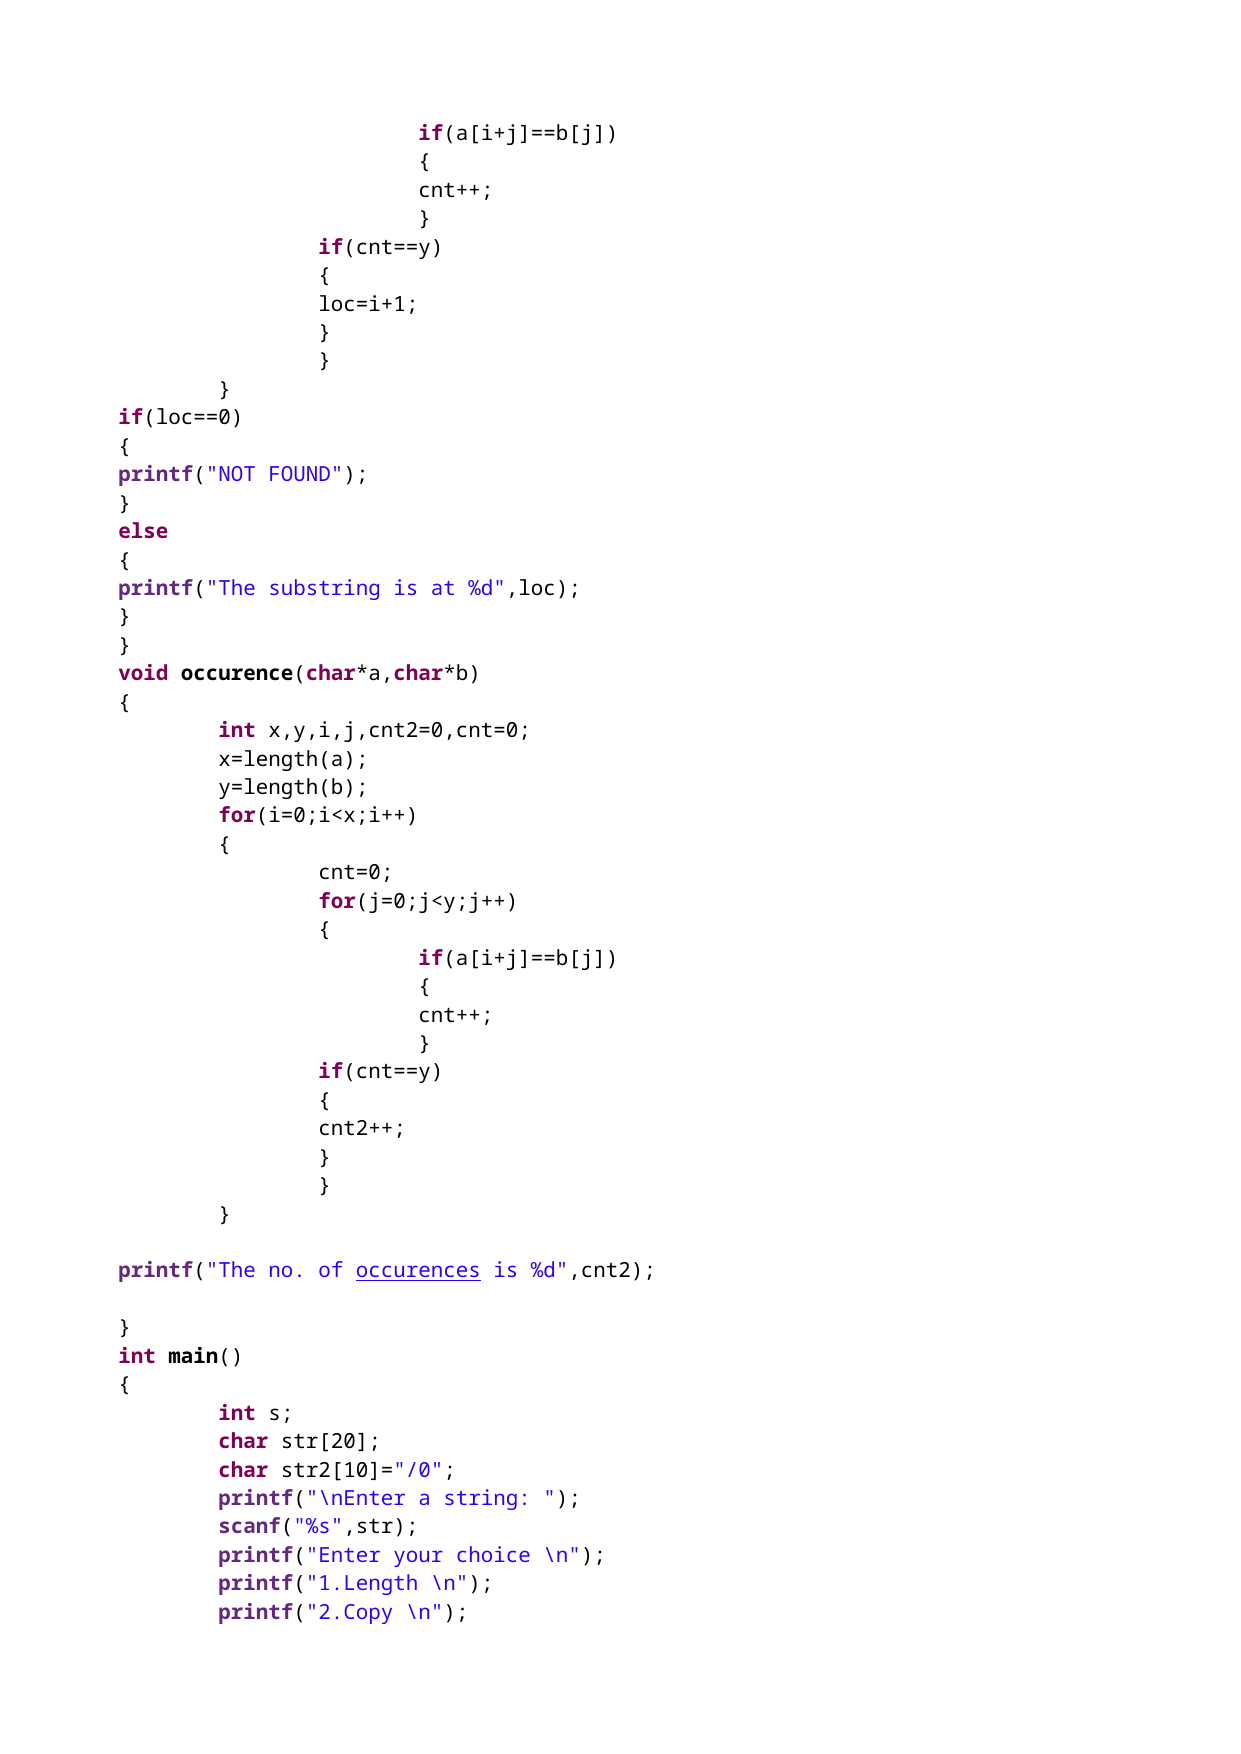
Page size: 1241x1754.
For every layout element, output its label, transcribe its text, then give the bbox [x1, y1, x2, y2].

text printf("Enter your choice \n"); [118, 1540, 1122, 1568]
text if(loc==0) [118, 402, 1122, 431]
text printf("\nEnter a string: "); [118, 1483, 1122, 1512]
text { [118, 914, 1122, 943]
text } [118, 203, 1122, 232]
text printf("NOT FOUND"); [118, 459, 1122, 488]
text x=length(a); [118, 744, 1122, 772]
text { [118, 829, 1122, 857]
text cnt=0; [118, 857, 1122, 886]
text } [118, 1312, 1122, 1341]
text scanf("%s",str); [118, 1512, 1122, 1540]
text } [118, 1142, 1122, 1170]
text if(cnt==y) [118, 232, 1122, 260]
text else [118, 516, 1122, 545]
text { [118, 687, 1122, 715]
text } [118, 374, 1122, 402]
text { [118, 545, 1122, 573]
text } [118, 346, 1122, 374]
text { [118, 260, 1122, 289]
text for(i=0;i<x;i++) [118, 801, 1122, 829]
text int main() [118, 1341, 1122, 1369]
text cnt++; [118, 175, 1122, 203]
text { [118, 971, 1122, 1000]
text if(a[i+j]==b[j]) [118, 118, 1122, 147]
text void occurence(char*a,char*b) [118, 658, 1122, 687]
text if(a[i+j]==b[j]) [118, 943, 1122, 971]
text } [118, 1199, 1122, 1227]
text char str2[10]="/0"; [118, 1455, 1122, 1483]
text printf("The no. of occurences is %d",cnt2); [118, 1256, 1122, 1284]
text printf("2.Copy \n"); [118, 1597, 1122, 1625]
text printf("1.Length \n"); [118, 1568, 1122, 1597]
text } [118, 630, 1122, 658]
text y=length(b); [118, 772, 1122, 801]
text { [118, 147, 1122, 175]
text { [118, 431, 1122, 459]
text printf("The substring is at %d",loc); [118, 573, 1122, 602]
text } [118, 602, 1122, 630]
text } [118, 488, 1122, 516]
text cnt++; [118, 1000, 1122, 1028]
text int x,y,i,j,cnt2=0,cnt=0; [118, 715, 1122, 744]
text } [118, 1170, 1122, 1199]
text } [118, 1028, 1122, 1057]
text { [118, 1085, 1122, 1113]
text char str[20]; [118, 1426, 1122, 1455]
text loc=i+1; [118, 289, 1122, 317]
text } [118, 317, 1122, 346]
text for(j=0;j<y;j++) [118, 886, 1122, 914]
text int s; [118, 1398, 1122, 1426]
text cnt2++; [118, 1113, 1122, 1142]
text if(cnt==y) [118, 1057, 1122, 1085]
text { [118, 1369, 1122, 1398]
